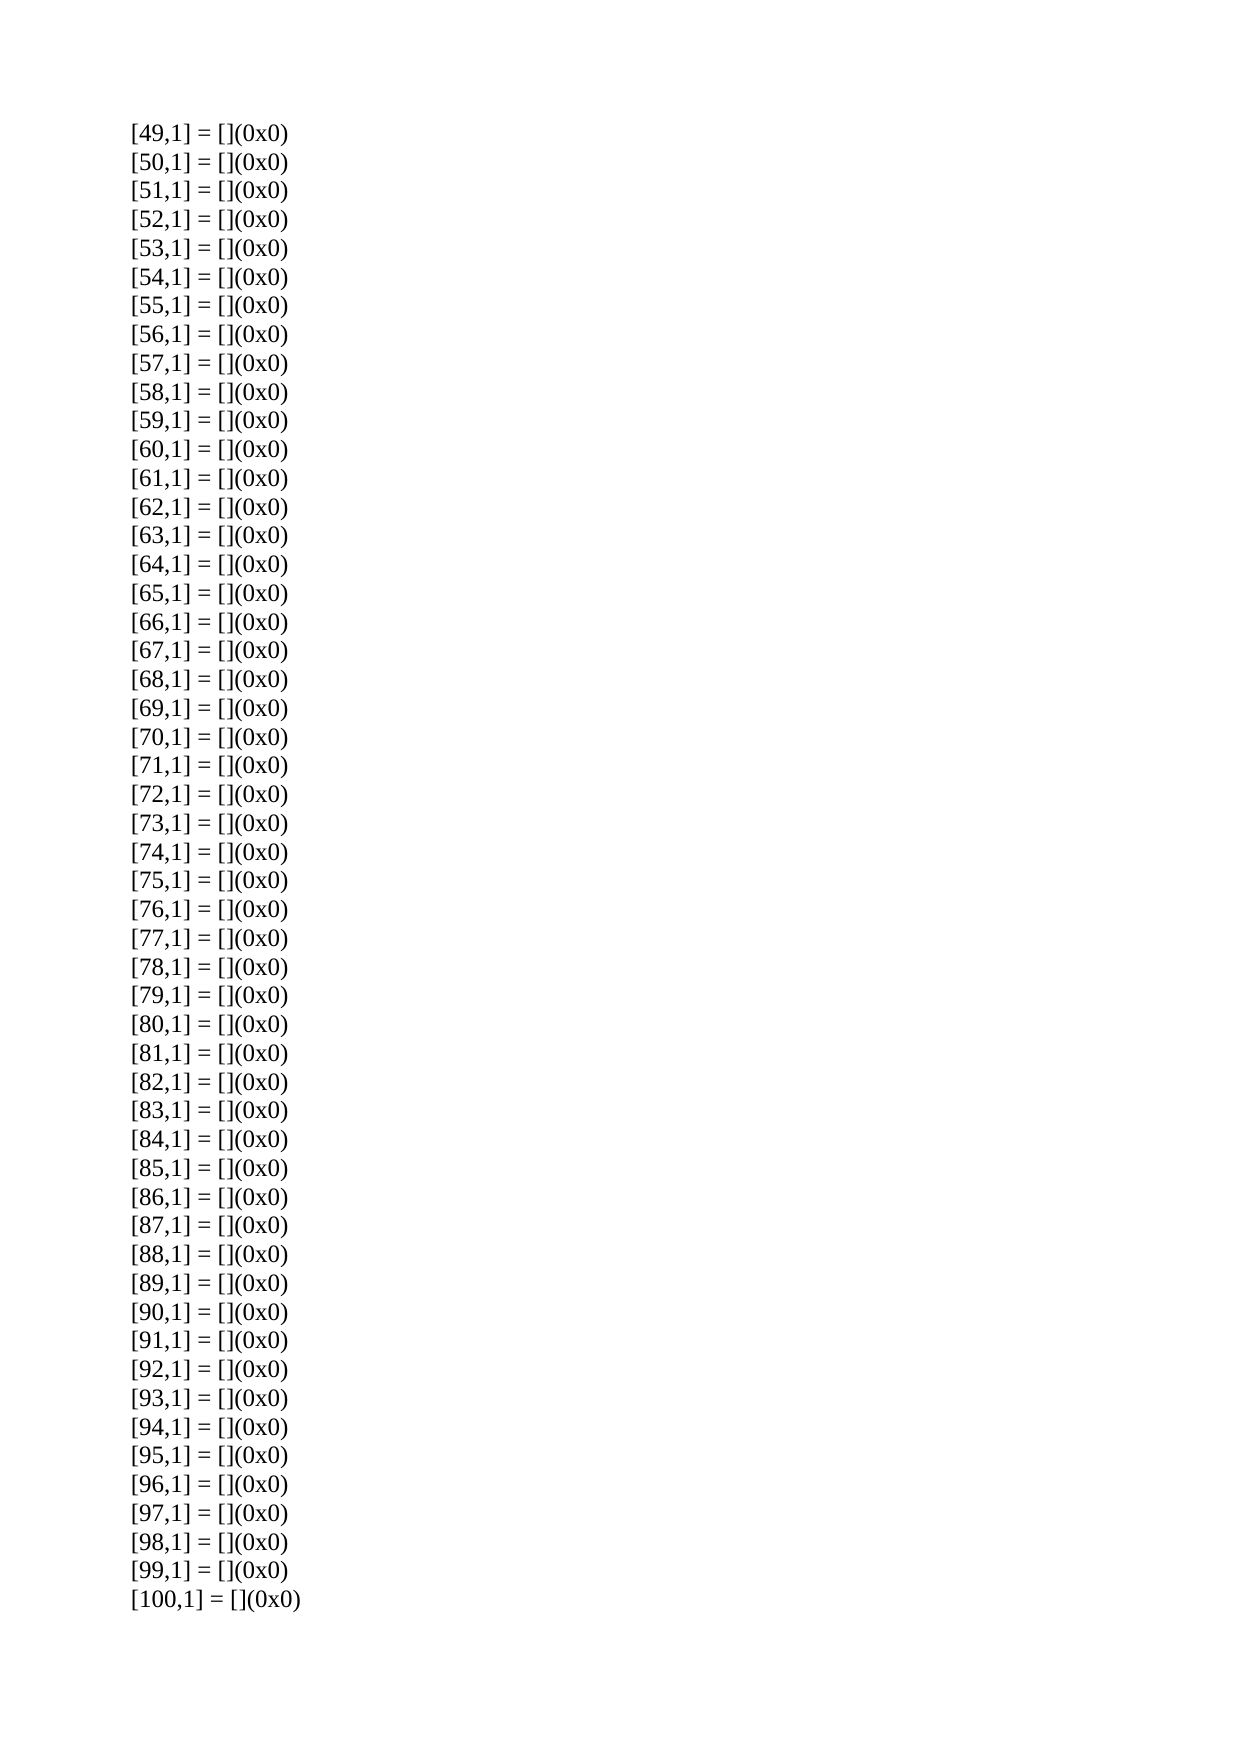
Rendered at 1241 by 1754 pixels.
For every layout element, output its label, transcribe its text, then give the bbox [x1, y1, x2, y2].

text [77,1] = [](0x0) [118, 923, 1122, 952]
text [78,1] = [](0x0) [118, 952, 1122, 981]
text [76,1] = [](0x0) [118, 894, 1122, 923]
text [57,1] = [](0x0) [118, 348, 1122, 377]
text [53,1] = [](0x0) [118, 233, 1122, 262]
text [89,1] = [](0x0) [118, 1268, 1122, 1297]
text [96,1] = [](0x0) [118, 1469, 1122, 1498]
text [70,1] = [](0x0) [118, 722, 1122, 751]
text [64,1] = [](0x0) [118, 549, 1122, 578]
text [49,1] = [](0x0) [118, 118, 1122, 147]
text [90,1] = [](0x0) [118, 1297, 1122, 1326]
text [66,1] = [](0x0) [118, 607, 1122, 636]
text [84,1] = [](0x0) [118, 1124, 1122, 1153]
text [58,1] = [](0x0) [118, 377, 1122, 406]
text [71,1] = [](0x0) [118, 751, 1122, 779]
text [72,1] = [](0x0) [118, 779, 1122, 808]
text [63,1] = [](0x0) [118, 521, 1122, 549]
text [94,1] = [](0x0) [118, 1412, 1122, 1441]
text [80,1] = [](0x0) [118, 1009, 1122, 1038]
text [86,1] = [](0x0) [118, 1182, 1122, 1211]
text [93,1] = [](0x0) [118, 1383, 1122, 1412]
text [83,1] = [](0x0) [118, 1096, 1122, 1124]
text [59,1] = [](0x0) [118, 406, 1122, 434]
text [98,1] = [](0x0) [118, 1527, 1122, 1556]
text [51,1] = [](0x0) [118, 176, 1122, 204]
text [65,1] = [](0x0) [118, 578, 1122, 607]
text [67,1] = [](0x0) [118, 636, 1122, 664]
text [100,1] = [](0x0) [118, 1584, 1122, 1613]
text [68,1] = [](0x0) [118, 664, 1122, 693]
text [50,1] = [](0x0) [118, 147, 1122, 176]
text [81,1] = [](0x0) [118, 1038, 1122, 1067]
text [54,1] = [](0x0) [118, 262, 1122, 291]
text [62,1] = [](0x0) [118, 492, 1122, 521]
text [56,1] = [](0x0) [118, 319, 1122, 348]
text [79,1] = [](0x0) [118, 981, 1122, 1009]
text [73,1] = [](0x0) [118, 808, 1122, 837]
text [52,1] = [](0x0) [118, 204, 1122, 233]
text [75,1] = [](0x0) [118, 866, 1122, 894]
text [95,1] = [](0x0) [118, 1441, 1122, 1469]
text [91,1] = [](0x0) [118, 1326, 1122, 1354]
text [60,1] = [](0x0) [118, 434, 1122, 463]
text [82,1] = [](0x0) [118, 1067, 1122, 1096]
text [99,1] = [](0x0) [118, 1556, 1122, 1584]
text [61,1] = [](0x0) [118, 463, 1122, 492]
text [55,1] = [](0x0) [118, 291, 1122, 319]
text [85,1] = [](0x0) [118, 1153, 1122, 1182]
text [74,1] = [](0x0) [118, 837, 1122, 866]
text [97,1] = [](0x0) [118, 1498, 1122, 1527]
text [88,1] = [](0x0) [118, 1239, 1122, 1268]
text [87,1] = [](0x0) [118, 1211, 1122, 1239]
text [69,1] = [](0x0) [118, 693, 1122, 722]
text [92,1] = [](0x0) [118, 1354, 1122, 1383]
